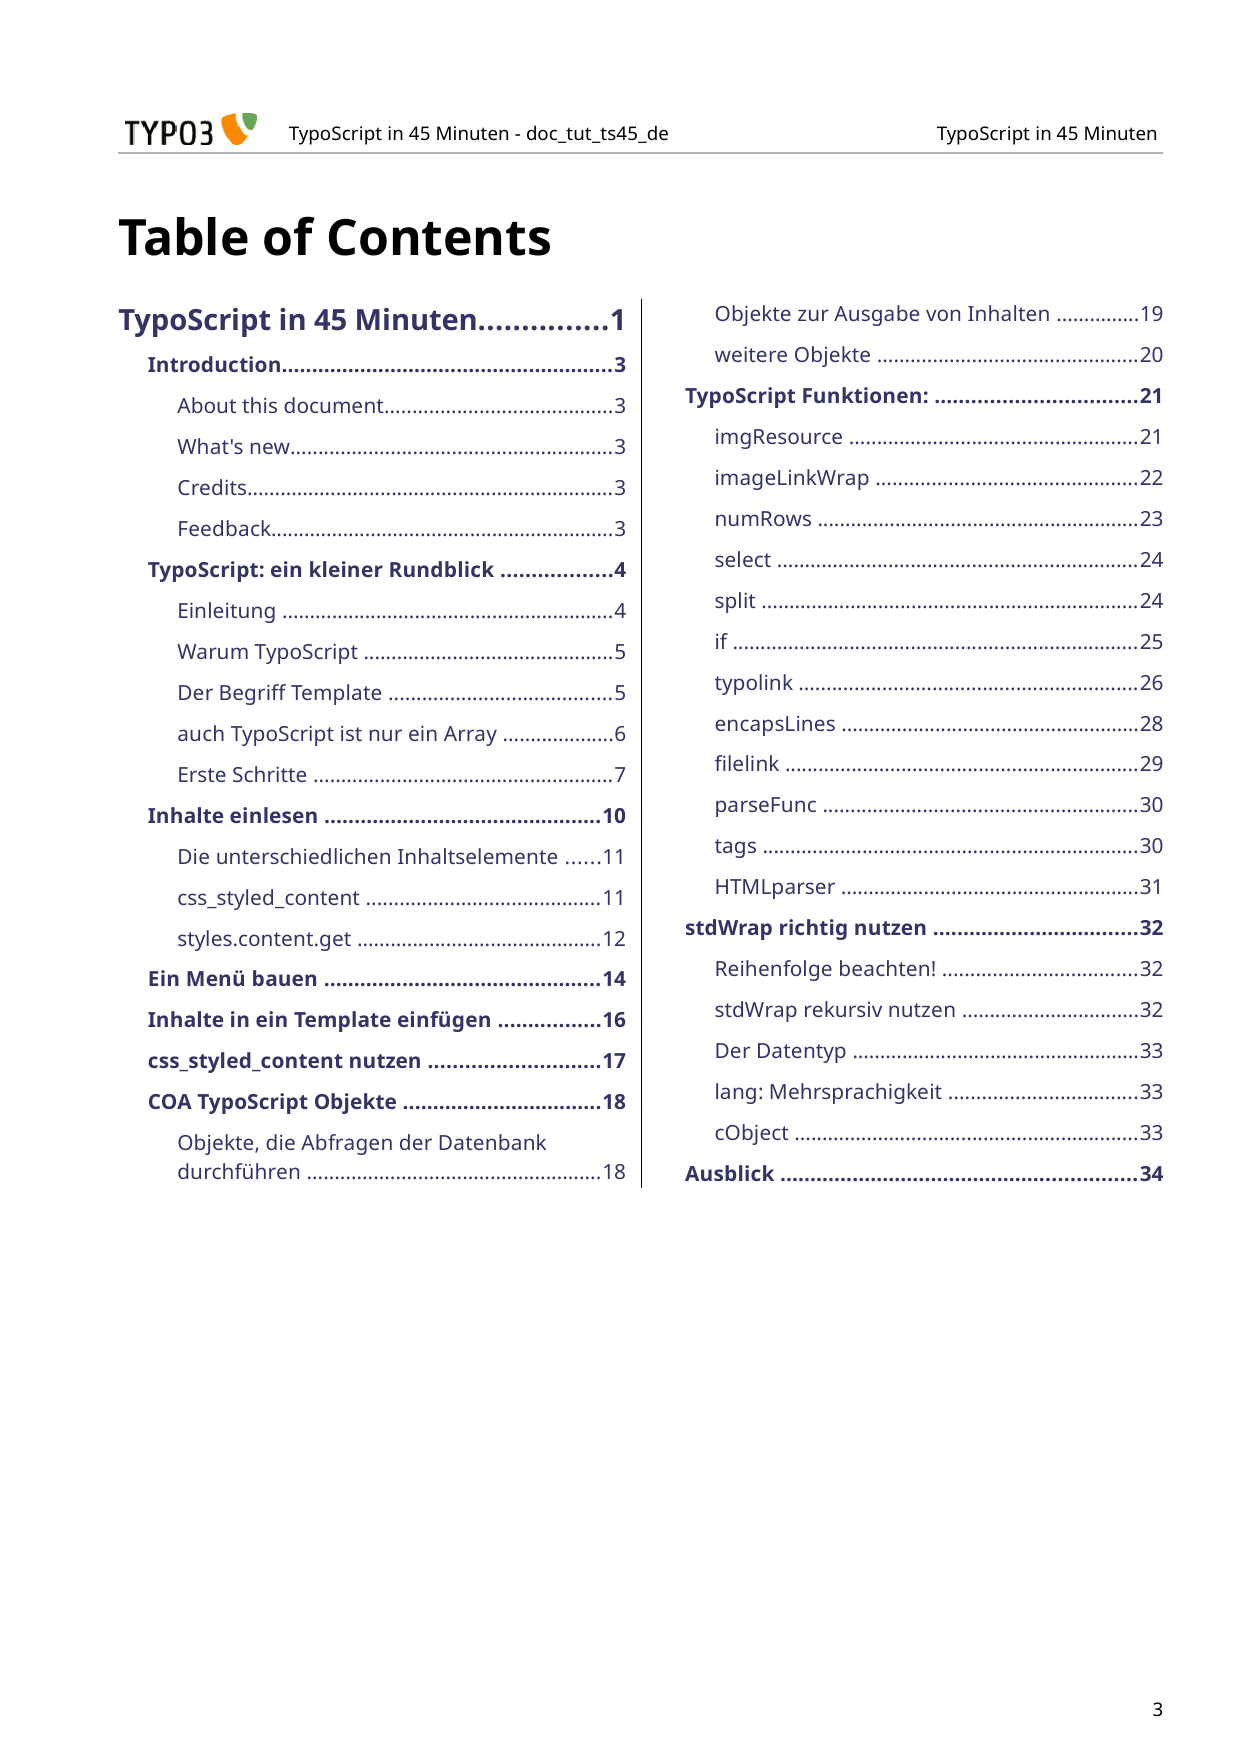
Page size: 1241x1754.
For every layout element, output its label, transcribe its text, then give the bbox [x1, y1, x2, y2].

text TypoScript in 45 Minuten 1 [118, 299, 626, 338]
subtitle Table of Contents [118, 202, 1163, 269]
text Die unterschiedlichen Inhaltselemente 11 [177, 842, 626, 870]
text Feedback 3 [177, 514, 626, 543]
text Warum TypoScript 5 [177, 637, 626, 665]
text cObject 33 [714, 1118, 1163, 1146]
text numRows 23 [714, 504, 1163, 532]
text auch TypoScript ist nur ein Array 6 [177, 719, 626, 747]
text lang: Mehrsprachigkeit 33 [714, 1077, 1163, 1105]
text imageLinkWrap 22 [714, 463, 1163, 491]
text Inhalte einlesen 10 [148, 801, 626, 829]
text Objekte zur Ausgabe von Inhalten 19 [714, 299, 1163, 328]
text if 25 [714, 627, 1163, 655]
text select 24 [714, 545, 1163, 573]
text tags 30 [714, 831, 1163, 860]
text Ausblick 34 [685, 1159, 1163, 1187]
text Einleitung 4 [177, 596, 626, 624]
text imgResource 21 [714, 422, 1163, 450]
text TypoScript: ein kleiner Rundblick 4 [148, 555, 626, 583]
text Inhalte in ein Template einfügen 16 [148, 1005, 626, 1034]
text encapsLines 28 [714, 708, 1163, 737]
text Objekte, die Abfragen der Datenbank durchführen 18 [177, 1128, 626, 1185]
text HTMLparser 31 [714, 872, 1163, 901]
text What's new 3 [177, 432, 626, 461]
text filelink 29 [714, 749, 1163, 778]
text parseFunc 30 [714, 790, 1163, 819]
text weitere Objekte 20 [714, 340, 1163, 368]
text Der Begriff Template 5 [177, 678, 626, 706]
text Credits 3 [177, 473, 626, 502]
text COA TypoScript Objekte 18 [148, 1087, 626, 1116]
text split 24 [714, 586, 1163, 614]
text TypoScript Funktionen: 21 [685, 381, 1163, 409]
text Introduction 3 [148, 350, 626, 379]
text css_styled_content nutzen 17 [148, 1046, 626, 1075]
text Reihenfolge beachten! 32 [714, 954, 1163, 983]
text Erste Schritte 7 [177, 760, 626, 788]
picture [124, 112, 260, 145]
text typolink 26 [714, 667, 1163, 696]
text stdWrap richtig nutzen 32 [685, 913, 1163, 942]
text Der Datentyp 33 [714, 1036, 1163, 1064]
text About this document 3 [177, 391, 626, 420]
text Ein Menü bauen 14 [148, 964, 626, 993]
text css_styled_content 11 [177, 882, 626, 911]
text stdWrap rekursiv nutzen 32 [714, 995, 1163, 1023]
text styles.content.get 12 [177, 923, 626, 952]
